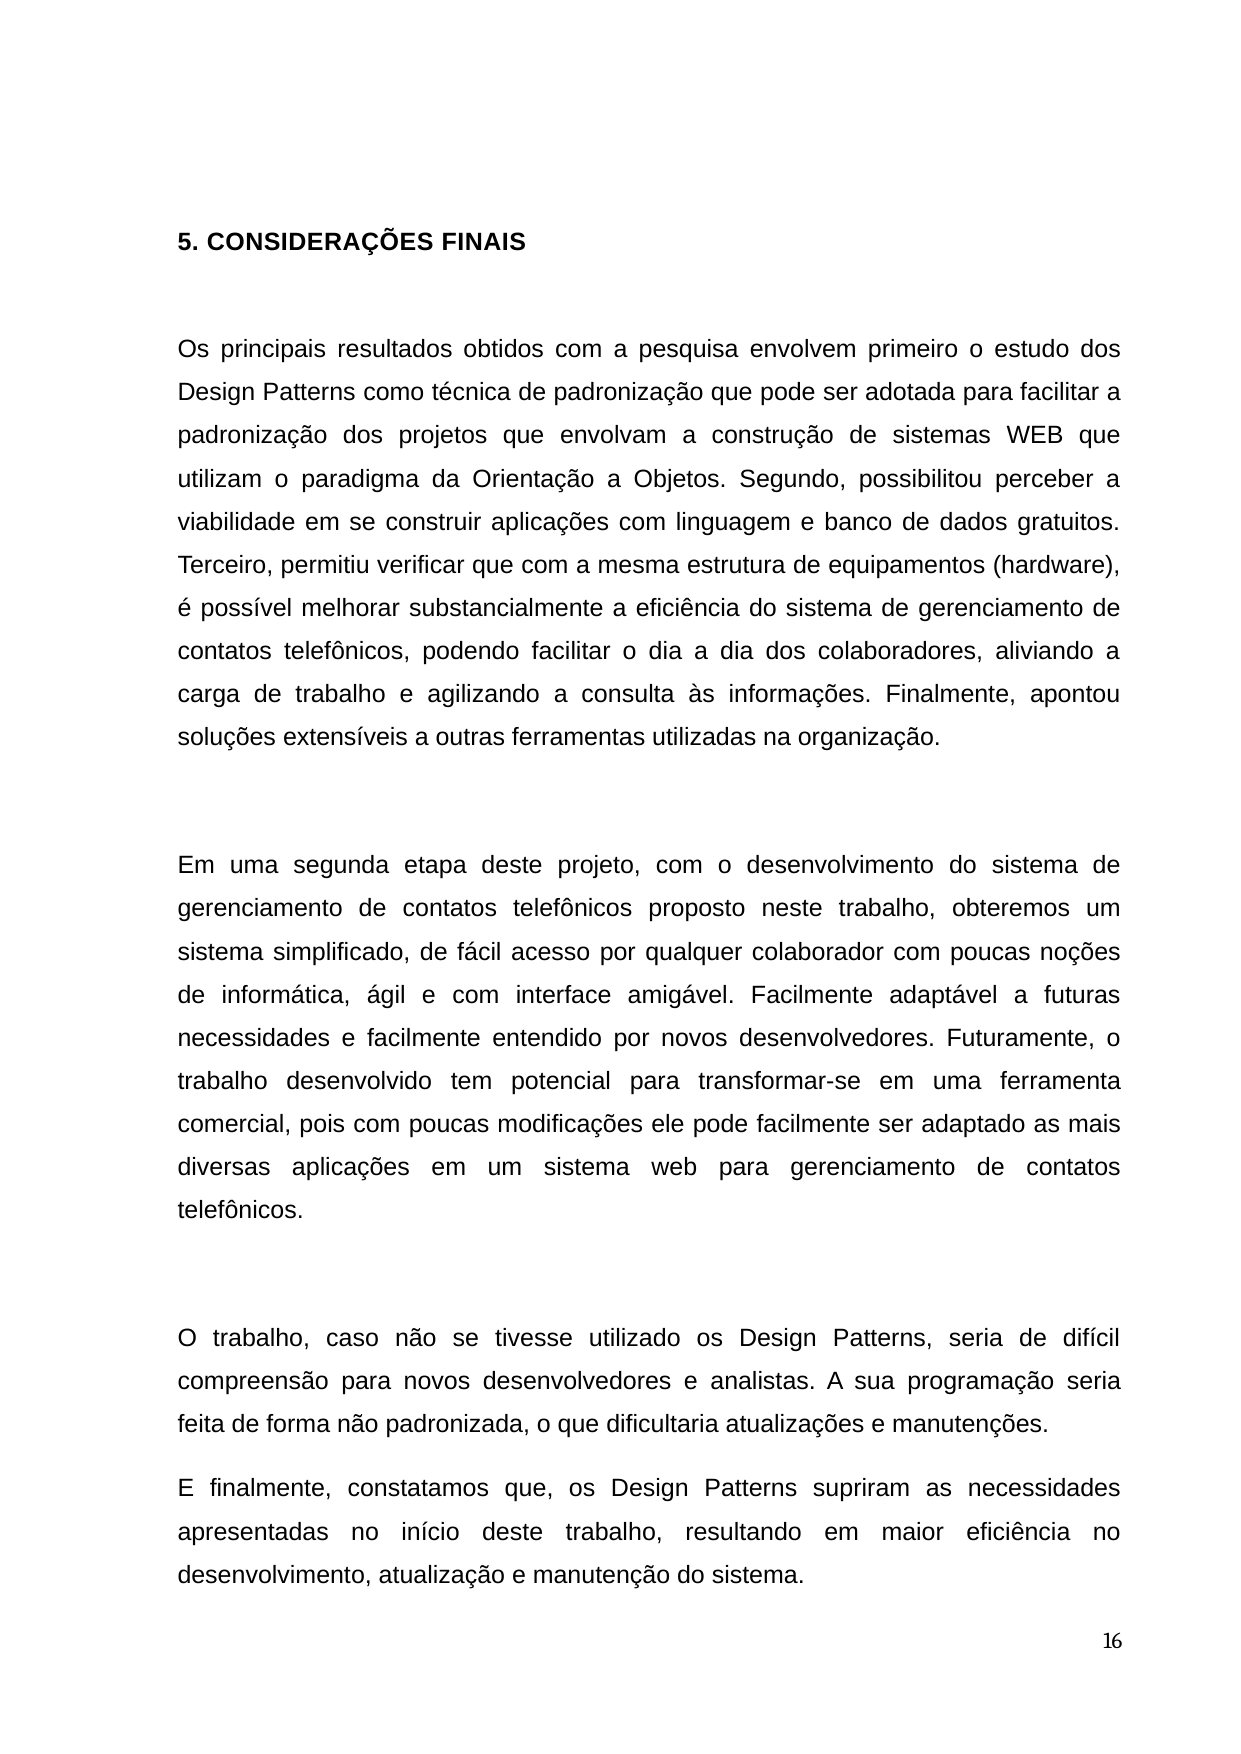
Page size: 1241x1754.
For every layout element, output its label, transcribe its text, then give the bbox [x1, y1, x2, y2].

text O trabalho, caso não se tivesse utilizado os Design Patterns, seria de difícil compreensão para novos desenvolvedores e analistas. A sua programação seria feita de forma não padronizada, o que dificultaria atualizações e manutenções. [177, 1323, 1122, 1438]
text E finalmente, constatamos que, os Design Patterns supriram as necessidades apresentadas no início deste trabalho, resultando em maior eficiência no desenvolvimento, atualização e manutenção do sistema. [177, 1473, 1122, 1588]
subtitle 5. CONSIDERAÇÕES FINAIS [177, 227, 1122, 256]
text Os principais resultados obtidos com a pesquisa envolvem primeiro o estudo dos Design Patterns como técnica de padronização que pode ser adotada para facilitar a padronização dos projetos que envolvam a construção de sistemas WEB que utilizam o paradigma da Orientação a Objetos. Segundo, possibilitou perceber a viabilidade em se construir aplicações com linguagem e banco de dados gratuitos. Terceiro, permitiu verificar que com a mesma estrutura de equipamentos (hardware), é possível melhorar substancialmente a eficiência do sistema de gerenciamento de contatos telefônicos, podendo facilitar o dia a dia dos colaboradores, aliviando a carga de trabalho e agilizando a consulta às informações. Finalmente, apontou soluções extensíveis a outras ferramentas utilizadas na organização. [177, 334, 1122, 751]
text Em uma segunda etapa deste projeto, com o desenvolvimento do sistema de gerenciamento de contatos telefônicos proposto neste trabalho, obteremos um sistema simplificado, de fácil acesso por qualquer colaborador com poucas noções de informática, ágil e com interface amigável. Facilmente adaptável a futuras necessidades e facilmente entendido por novos desenvolvedores. Futuramente, o trabalho desenvolvido tem potencial para transformar-se em uma ferramenta comercial, pois com poucas modificações ele pode facilmente ser adaptado as mais diversas aplicações em um sistema web para gerenciamento de contatos telefônicos. [177, 850, 1122, 1224]
